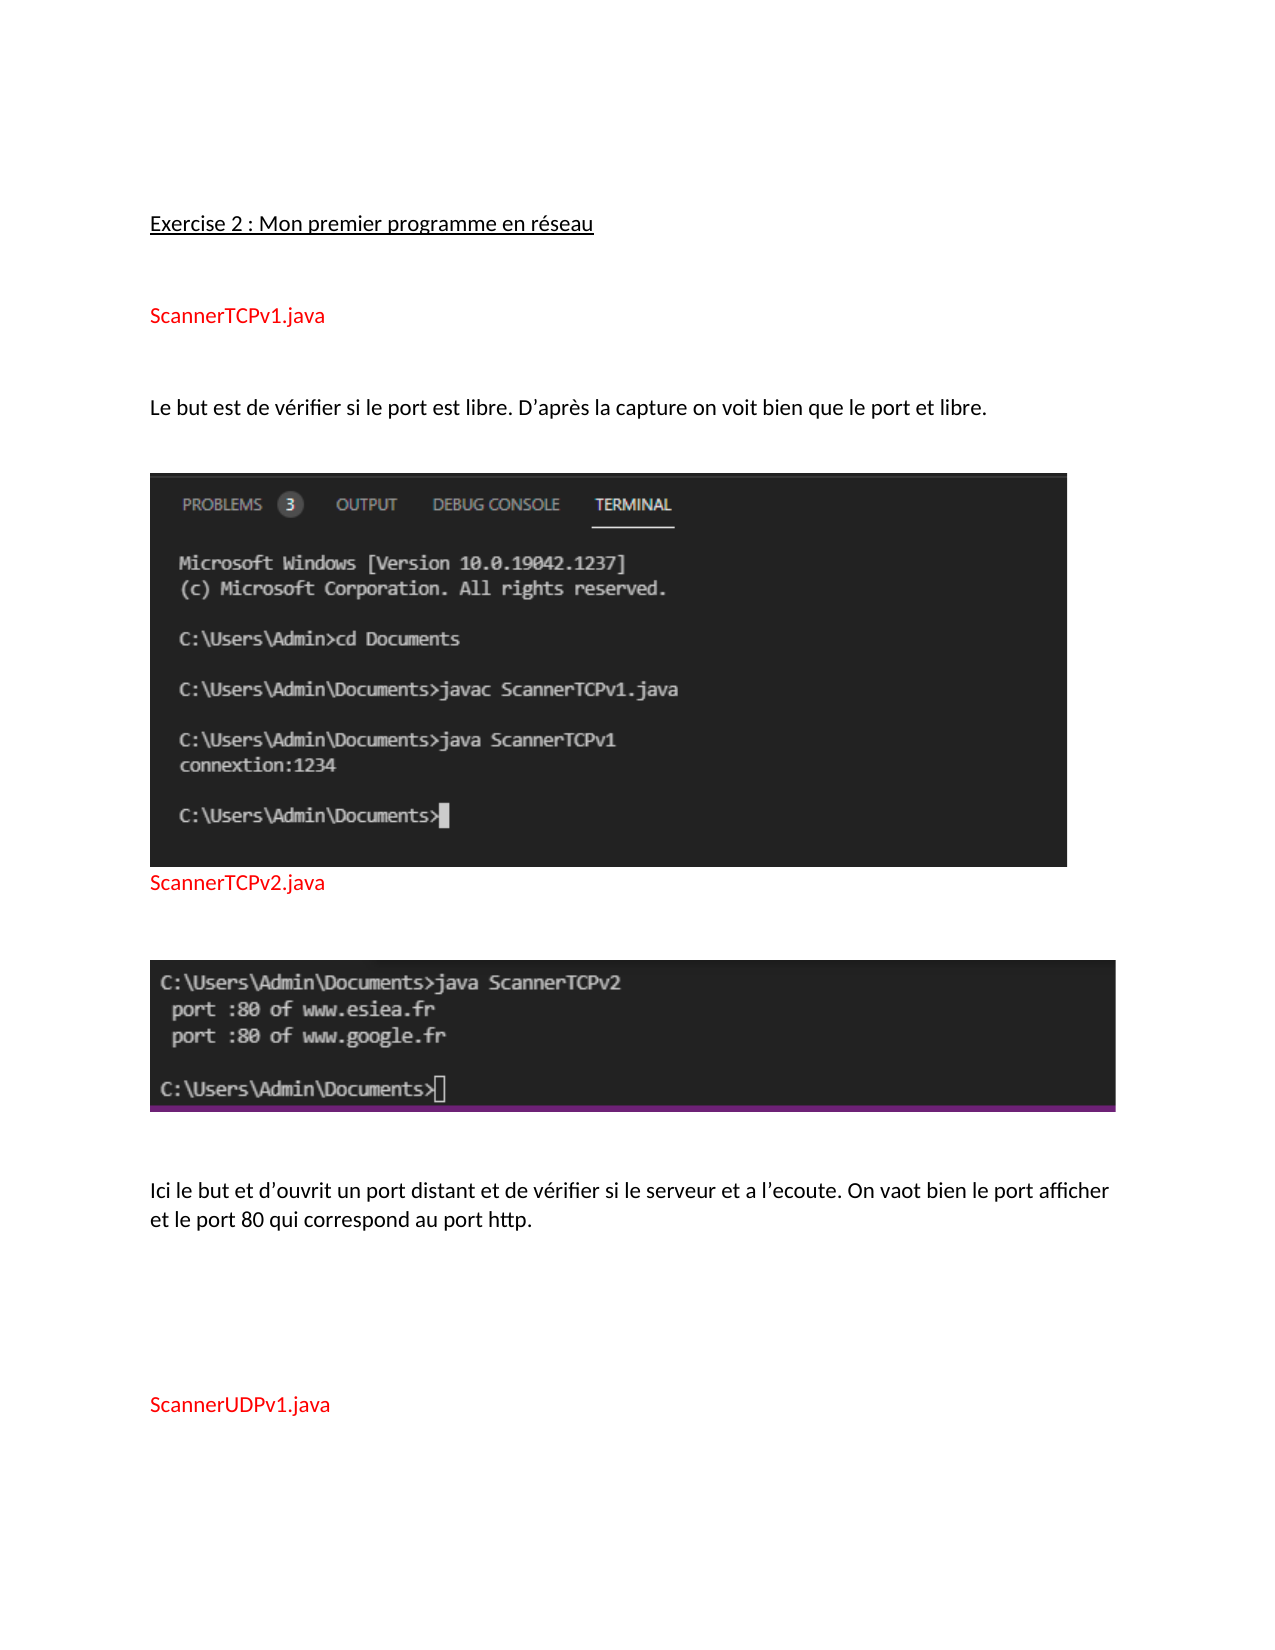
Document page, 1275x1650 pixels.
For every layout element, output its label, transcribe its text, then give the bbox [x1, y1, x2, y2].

text ScannerTCPv1.java [150, 301, 1125, 329]
text Le but est de vérifier si le port est libre. D’après la capture on voit bien que le port et libre. [150, 393, 1125, 422]
text Ici le but et d’ouvrit un port distant et de vérifier si le serveur et a l’ecoute. On vaot bien le port afficher et le port 80 qui correspond au port http. [150, 1176, 1125, 1233]
text Exercise 2 : Mon premier programme en réseau [150, 209, 1125, 237]
text ScannerTCPv2.java [150, 486, 1125, 896]
text ScannerUDPv1.java [150, 1390, 1125, 1418]
